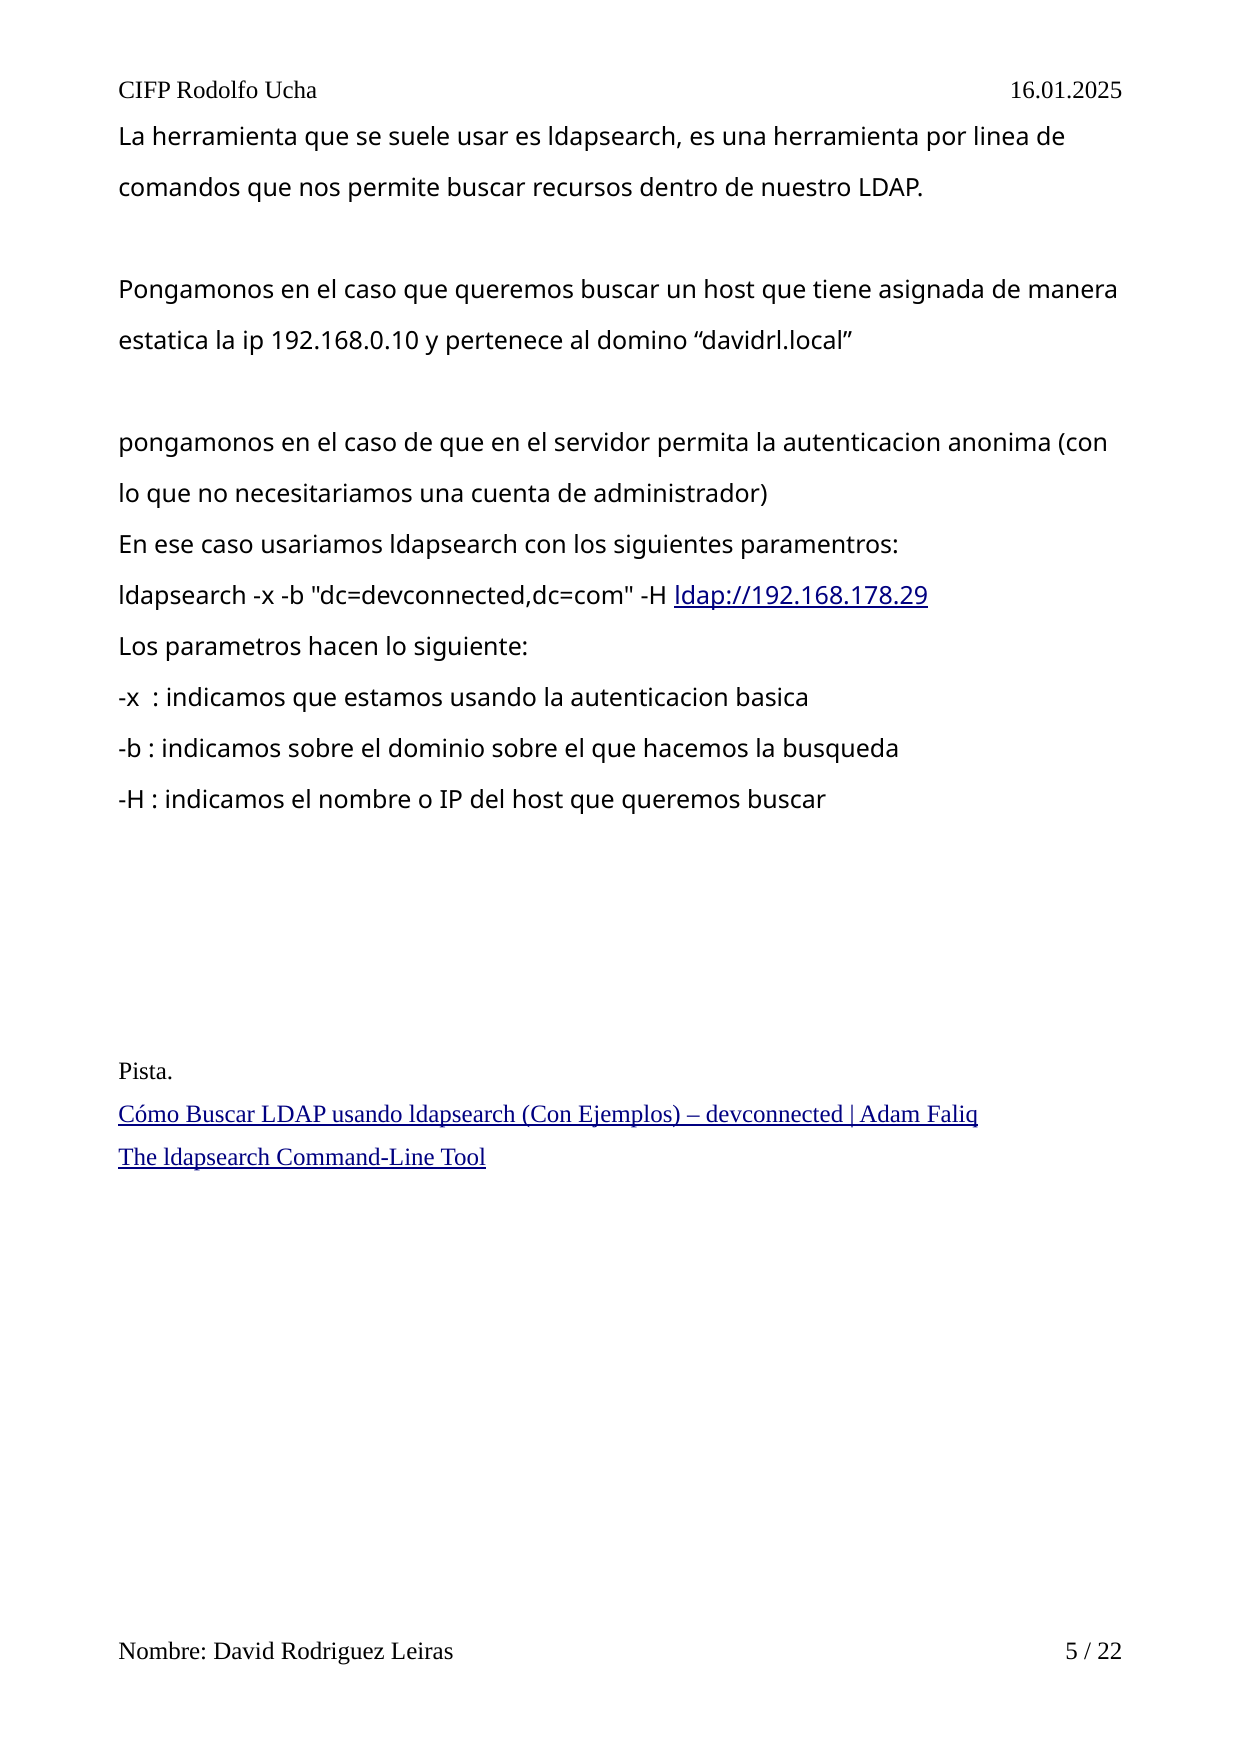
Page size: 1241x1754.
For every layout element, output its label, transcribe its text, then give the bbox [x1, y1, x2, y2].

text -H : indicamos el nombre o IP del host que queremos buscar [118, 782, 1122, 816]
text Cómo Buscar LDAP usando ldapsearch (Con Ejemplos) – devconnected | Adam Faliq [118, 1099, 1122, 1128]
text La herramienta que se suele usar es ldapsearch, es una herramienta por linea de comandos que nos permite buscar recursos dentro de nuestro LDAP. [118, 118, 1122, 203]
text Pista. [118, 1056, 1122, 1085]
text The ldapsearch Command-Line Tool [118, 1142, 1122, 1171]
text -x : indicamos que estamos usando la autenticacion basica [118, 679, 1122, 714]
text -b : indicamos sobre el dominio sobre el que hacemos la busqueda [118, 731, 1122, 765]
text Pongamonos en el caso que queremos buscar un host que tiene asignada de manera estatica la ip 192.168.0.10 y pertenece al domino “davidrl.local” [118, 271, 1122, 356]
text pongamonos en el caso de que en el servidor permita la autenticacion anonima (con lo que no necesitariamos una cuenta de administrador) [118, 424, 1122, 509]
text En ese caso usariamos ldapsearch con los siguientes paramentros: ldapsearch -x -b "dc=devconnected,dc=com" -H ldap://192.168.178.29 [118, 526, 1122, 612]
text Los parametros hacen lo siguiente: [118, 628, 1122, 663]
